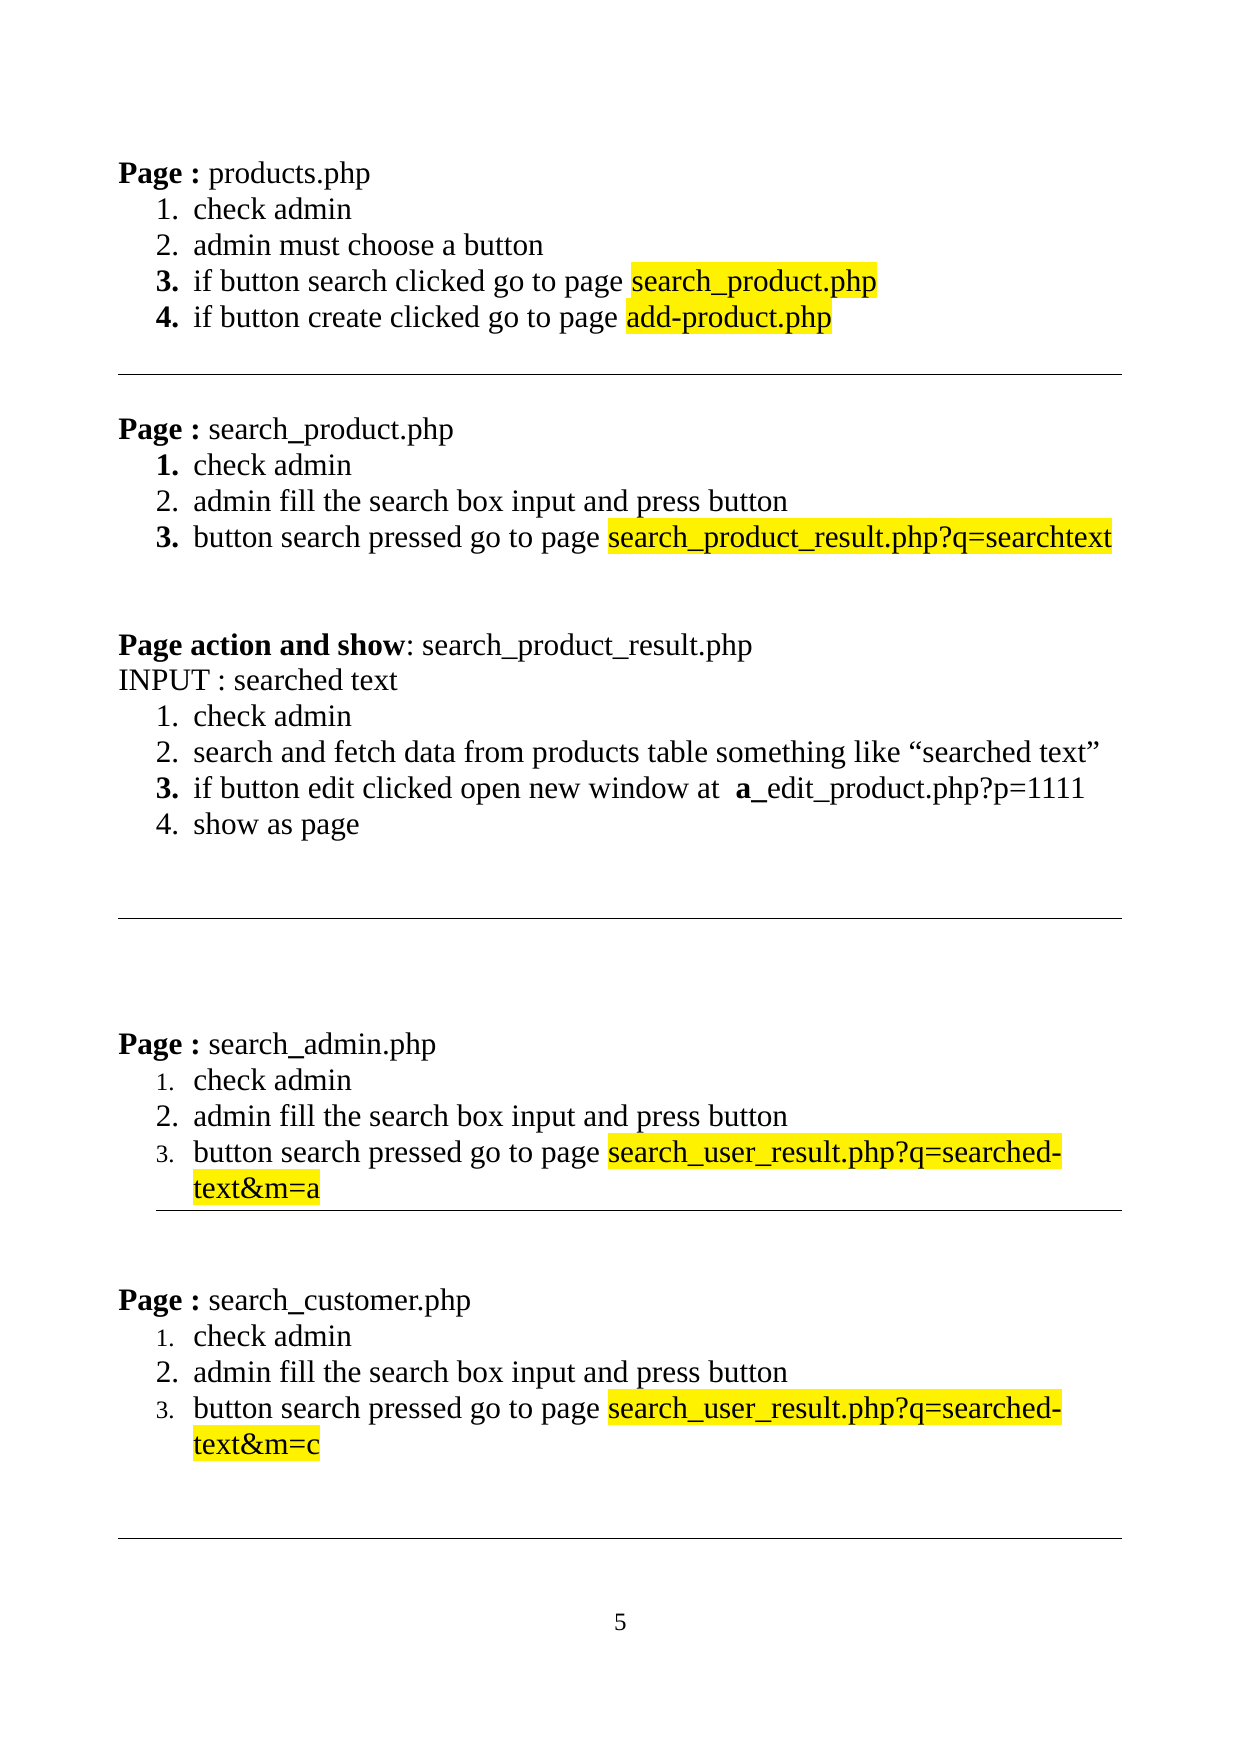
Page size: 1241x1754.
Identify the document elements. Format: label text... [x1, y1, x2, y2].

list admin fill the search box input and press button [156, 1353, 1122, 1389]
text Page : products.php [118, 154, 1122, 190]
list check admin [156, 190, 1122, 226]
list admin must choose a button [156, 226, 1122, 262]
list check admin [156, 1317, 1122, 1353]
list check admin [156, 698, 1122, 733]
text Page : search_admin.php [118, 1026, 1122, 1061]
list admin fill the search box input and press button [156, 1097, 1122, 1133]
text Page : search_customer.php [118, 1282, 1122, 1317]
list if button create clicked go to page add-product.php [156, 298, 1122, 334]
text Page action and show: search_product_result.php [118, 626, 1122, 662]
list button search pressed go to page search_product_result.php?q=searchtext [156, 518, 1122, 554]
list if button search clicked go to page search_product.php [156, 262, 1122, 298]
list button search pressed go to page search_user_result.php?q=searched-text&m=a [156, 1133, 1122, 1210]
list check admin [156, 1061, 1122, 1097]
list if button edit clicked open new window at a_edit_product.php?p=1111 [156, 769, 1122, 805]
list search and fetch data from products table something like “searched text” [156, 733, 1122, 769]
list button search pressed go to page search_user_result.php?q=searched-text&m=c [156, 1389, 1122, 1461]
text INPUT : searched text [118, 662, 1122, 698]
text Page : search_product.php [118, 410, 1122, 446]
list admin fill the search box input and press button [156, 482, 1122, 518]
list check admin [156, 446, 1122, 482]
list show as page [156, 805, 1122, 841]
